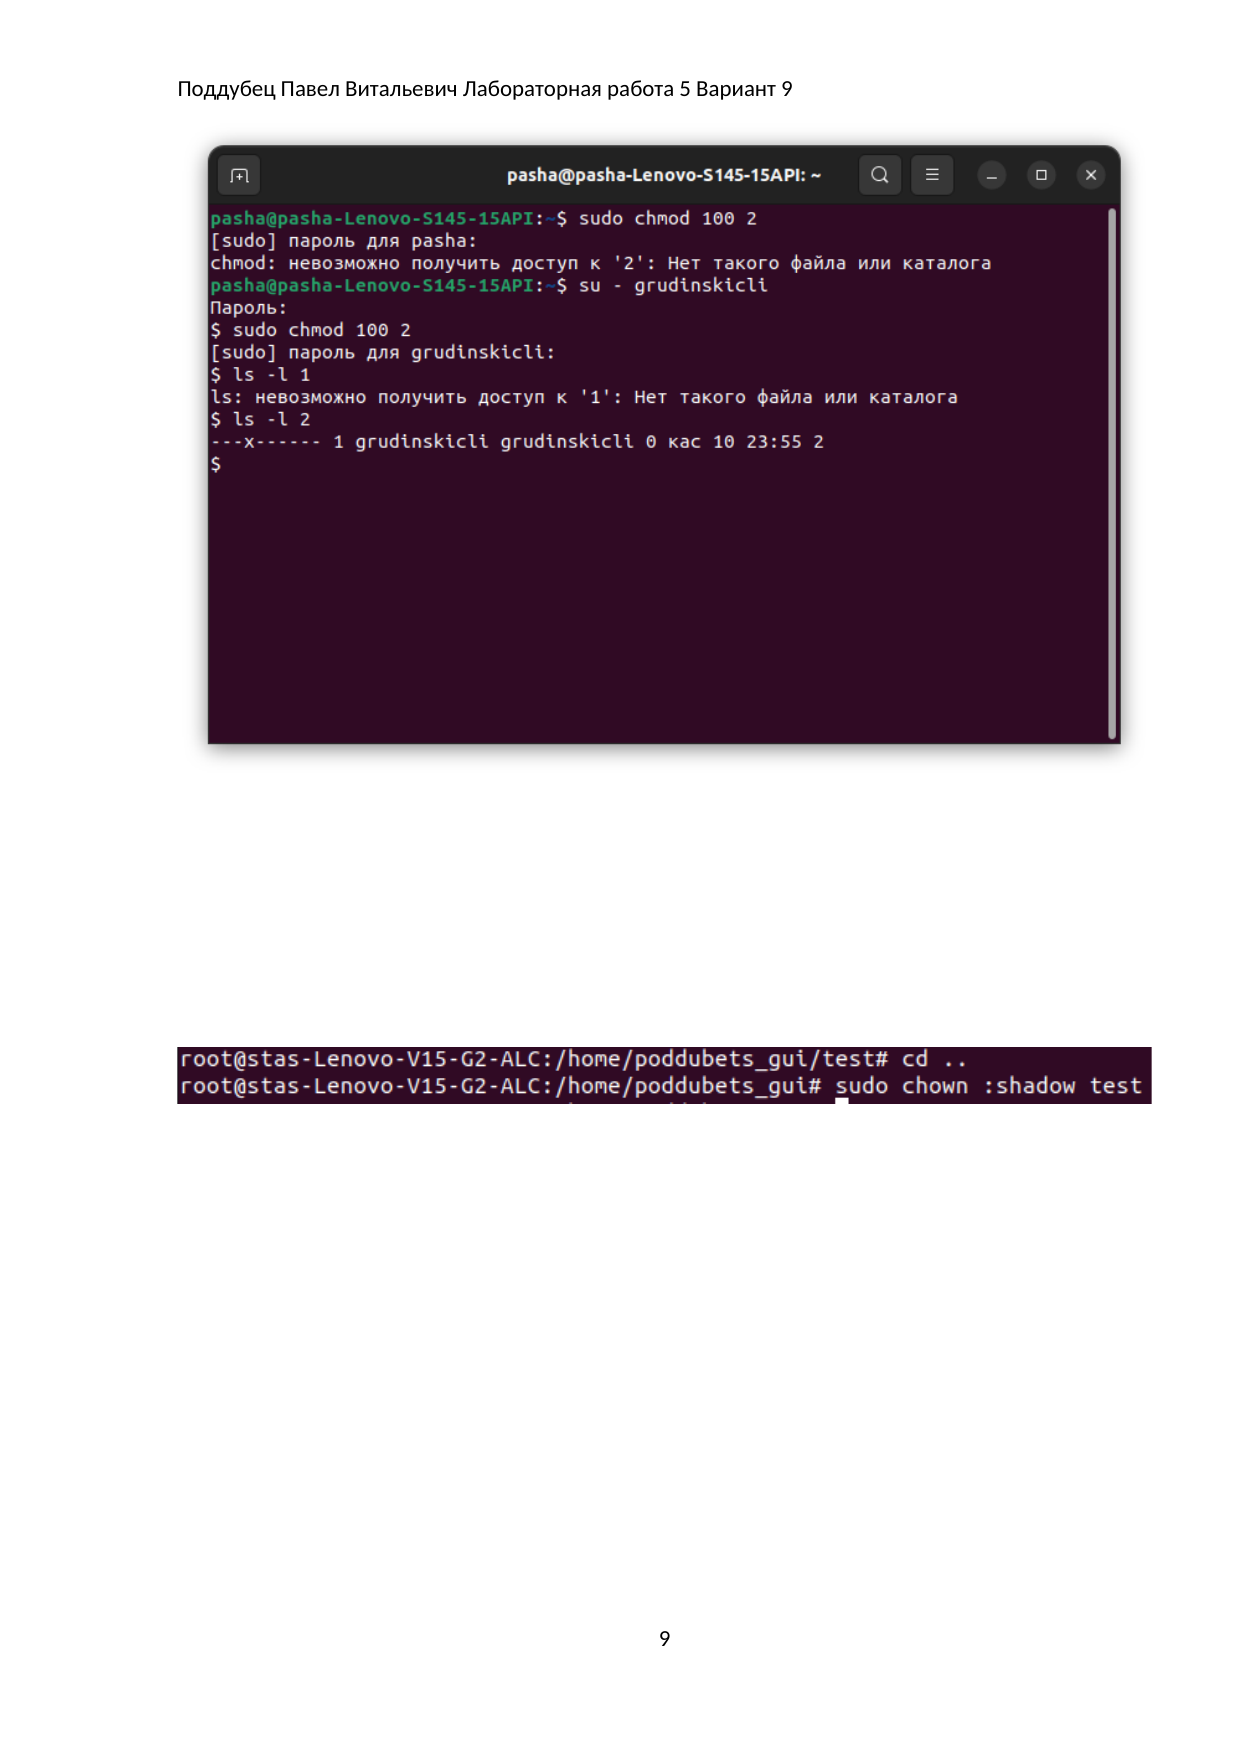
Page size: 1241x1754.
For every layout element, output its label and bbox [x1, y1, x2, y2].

picture [177, 118, 1152, 779]
picture [177, 1047, 1152, 1104]
